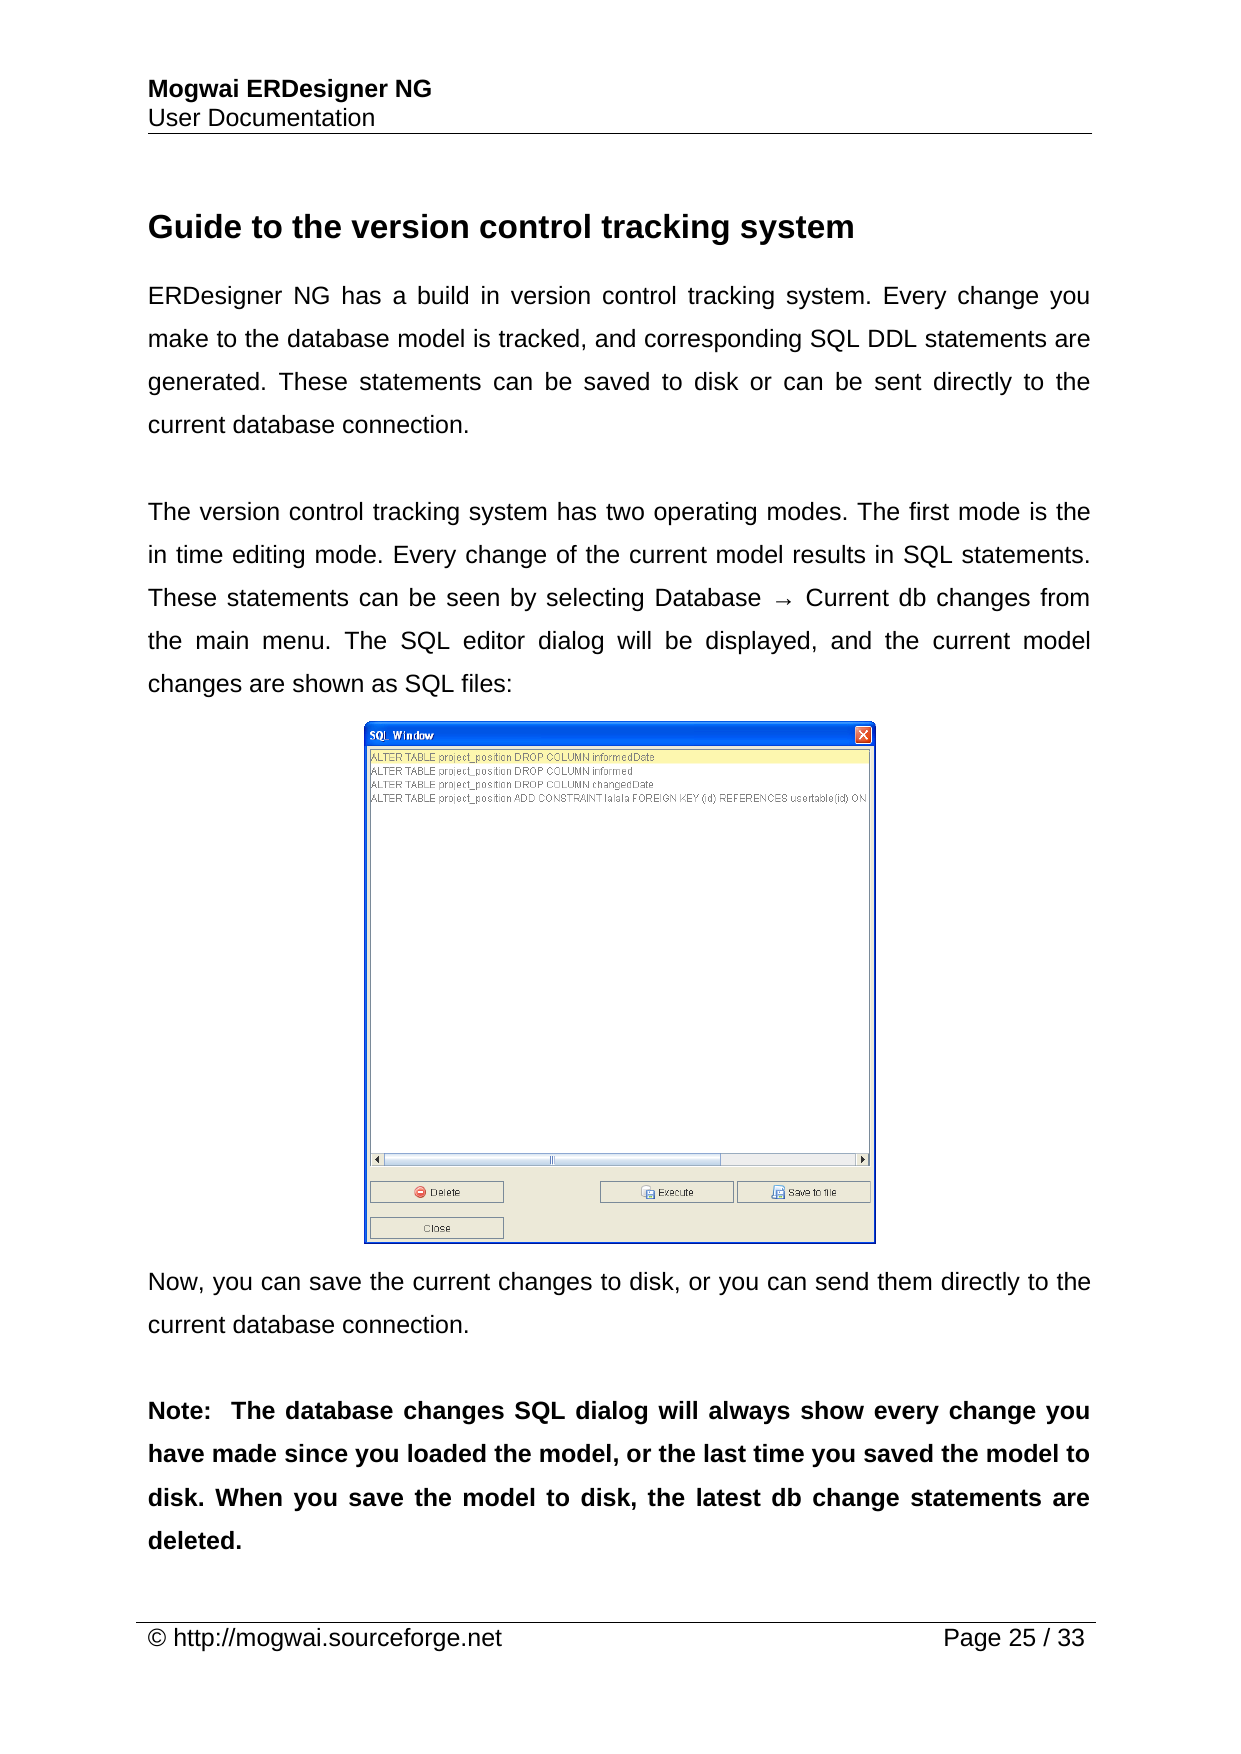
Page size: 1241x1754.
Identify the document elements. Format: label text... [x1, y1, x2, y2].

text ERDesigner NG has a build in version control tracking system. Every change you make to the database model is tracked, and corresponding SQL DDL statements are generated. These statements can be saved to disk or can be sent directly to the current database connection. [148, 281, 1092, 439]
text Note: The database changes SQL dialog will always show every change you have made since you loaded the model, or the last time you saved the model to disk. When you save the model to disk, the latest db change statements are deleted. [148, 1396, 1092, 1554]
picture [364, 721, 876, 1244]
text Now, you can save the current changes to disk, or you can send them directly to the current database connection. [148, 1267, 1092, 1339]
text The version control tracking system has two operating modes. The first mode is the in time editing mode. Every change of the current model results in SQL statements. These statements can be seen by selecting Database → Current db changes from the main menu. The SQL editor dialog will be displayed, and the current model changes are shown as SQL files: [148, 496, 1092, 698]
subtitle Guide to the version control tracking system [148, 207, 1092, 246]
